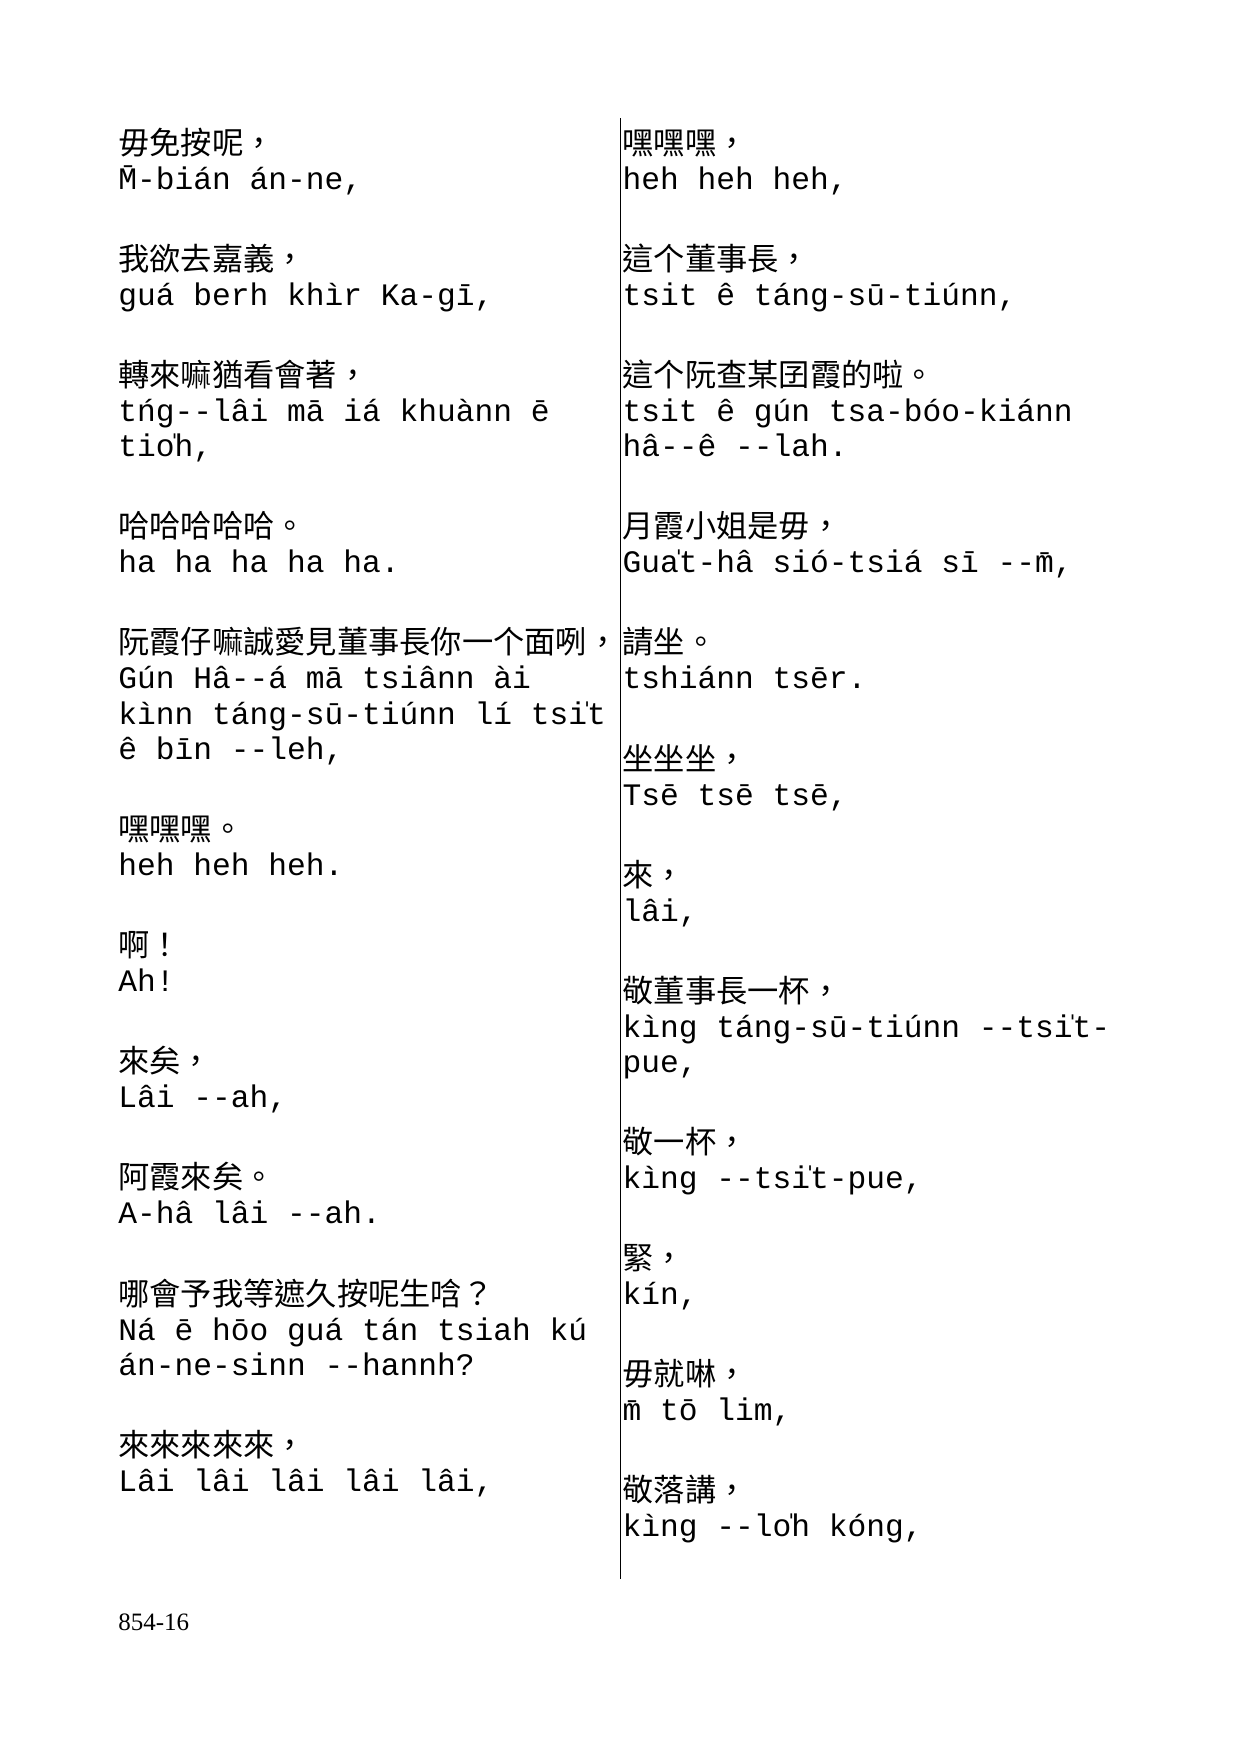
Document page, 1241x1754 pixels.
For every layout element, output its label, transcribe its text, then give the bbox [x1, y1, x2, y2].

text 我欲去嘉義， [118, 234, 618, 279]
text M̄-bián án-ne, [118, 163, 618, 199]
text 這个阮查某囝霞的啦。 [622, 350, 1122, 395]
text Lâi --ah, [118, 1082, 618, 1117]
text tsit ê táng-sū-tiúnn, [622, 279, 1122, 315]
text 嘿嘿嘿， [622, 118, 1122, 163]
text kìng --lo̍h kóng, [622, 1511, 1122, 1546]
text 請坐。 [622, 618, 1122, 663]
text Gua̍t-hâ sió-tsiá sī --m̄, [622, 547, 1122, 582]
text 阿霞來矣。 [118, 1153, 618, 1198]
text 來矣， [118, 1037, 618, 1082]
text 毋就啉， [622, 1349, 1122, 1394]
text Ná ē hōo guá tán tsiah kú án-ne-sinn --hannh? [118, 1314, 618, 1385]
text 坐坐坐， [622, 734, 1122, 779]
text ha ha ha ha ha. [118, 547, 618, 582]
text A-hâ lâi --ah. [118, 1198, 618, 1233]
text kìng táng-sū-tiúnn --tsi̍t-pue, [622, 1011, 1122, 1082]
text 來， [622, 850, 1122, 895]
text kín, [622, 1278, 1122, 1314]
text heh heh heh, [622, 163, 1122, 199]
text 敬董事長一杯， [622, 966, 1122, 1011]
text 毋免按呢， [118, 118, 618, 163]
text kìng --tsi̍t-pue, [622, 1162, 1122, 1198]
text tńg--lâi mā iá khuànn ē tio̍h, [118, 395, 618, 466]
text lâi, [622, 895, 1122, 930]
text tshiánn tsēr. [622, 663, 1122, 698]
text guá berh khìr Ka-gī, [118, 279, 618, 315]
text 敬一杯， [622, 1117, 1122, 1162]
text tsit ê gún tsa-bóo-kiánn hâ--ê --lah. [622, 395, 1122, 466]
text m̄ tō lim, [622, 1394, 1122, 1430]
text 緊， [622, 1233, 1122, 1278]
text Gún Hâ--á mā tsiânn ài kìnn táng-sū-tiúnn lí tsi̍t ê bīn --leh, [118, 663, 618, 769]
text Ah! [118, 966, 618, 1001]
text Lâi lâi lâi lâi lâi, [118, 1465, 618, 1501]
text 敬落講， [622, 1465, 1122, 1511]
text 這个董事長， [622, 234, 1122, 279]
text Tsē tsē tsē, [622, 779, 1122, 814]
text 來來來來來， [118, 1420, 618, 1465]
text 啊！ [118, 921, 618, 966]
text 哪會予我等遮久按呢生唅？ [118, 1269, 618, 1314]
text 哈哈哈哈哈。 [118, 502, 618, 547]
text 月霞小姐是毋， [622, 502, 1122, 547]
text 嘿嘿嘿。 [118, 804, 618, 850]
text heh heh heh. [118, 850, 618, 885]
text 阮霞仔嘛誠愛見董事長你一个面咧， [118, 618, 618, 663]
text 轉來嘛猶看會著， [118, 350, 618, 395]
